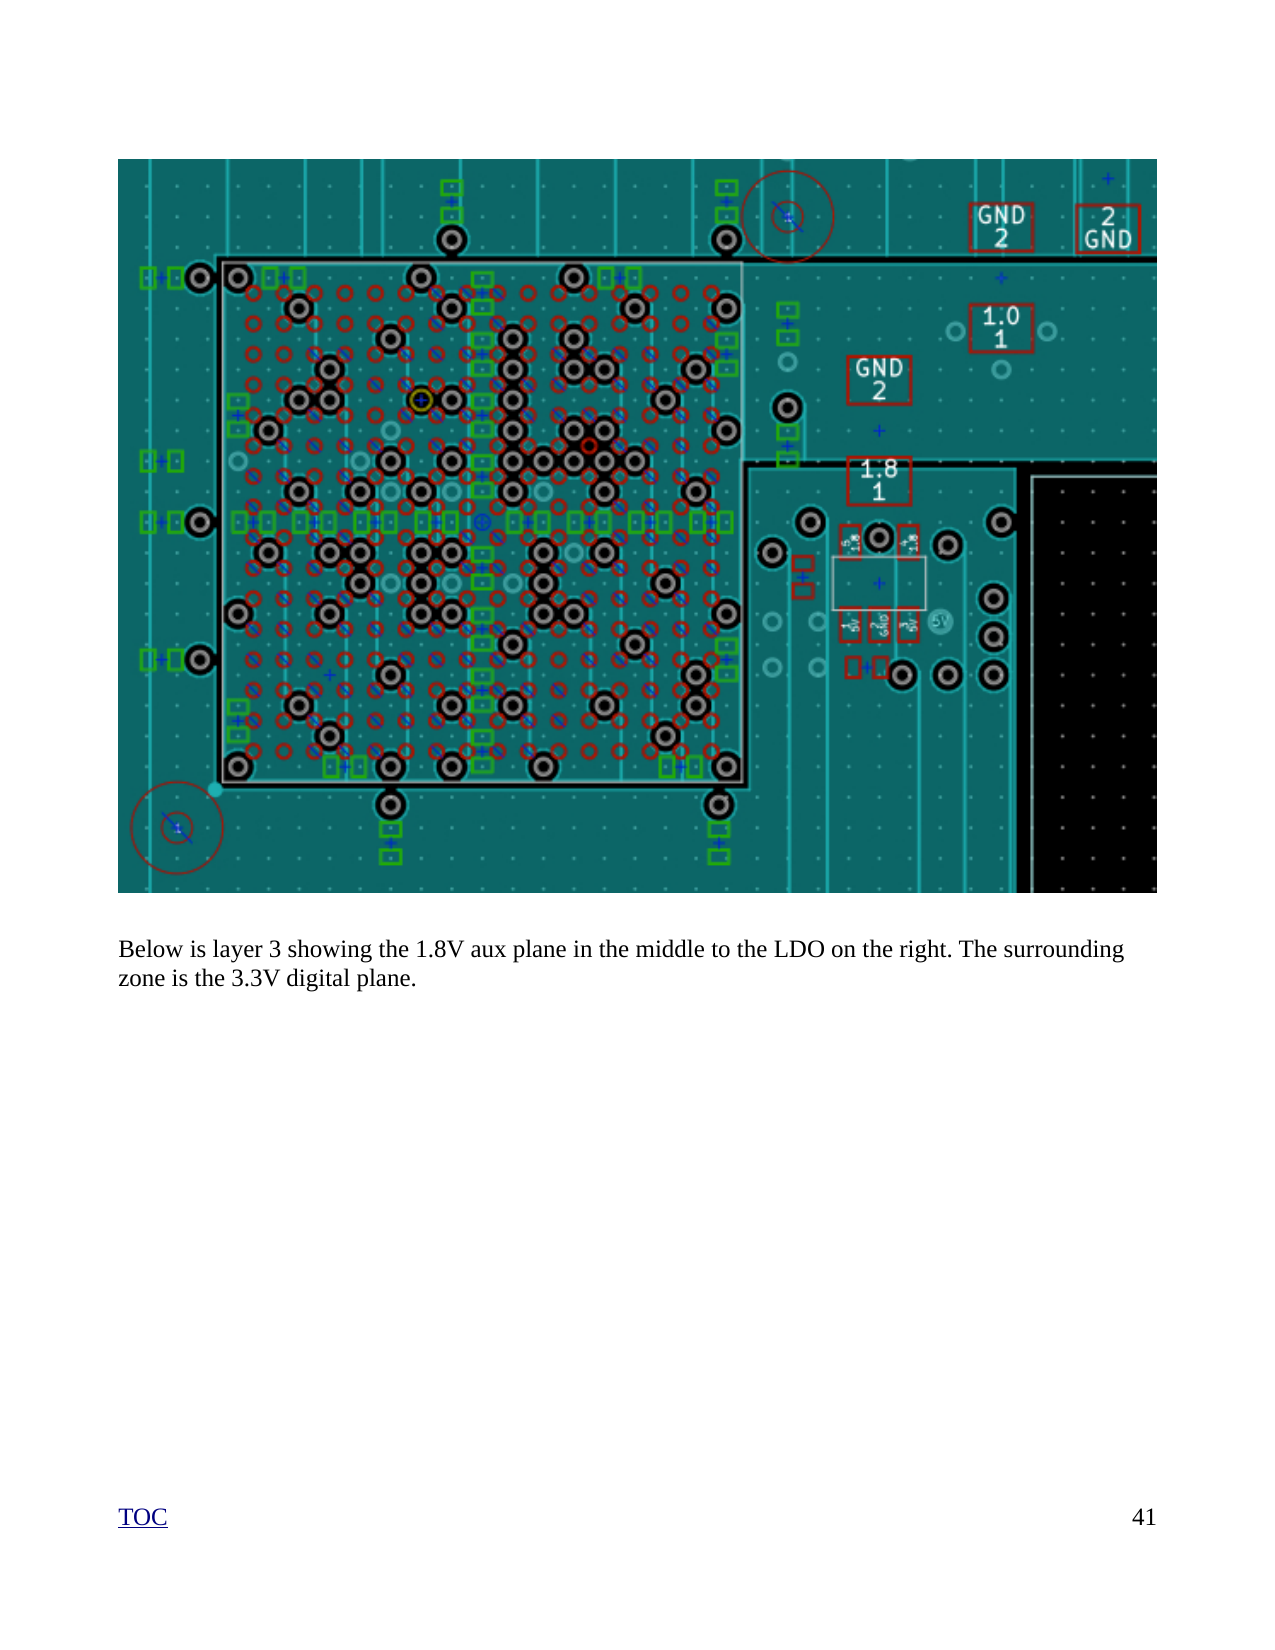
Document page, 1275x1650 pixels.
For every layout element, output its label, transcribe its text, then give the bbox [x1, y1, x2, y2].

picture [118, 159, 1157, 893]
text Below is layer 3 showing the 1.8V aux plane in the middle to the LDO on the right. The surrounding zone is the 3.3V digital plane. [118, 934, 1157, 991]
